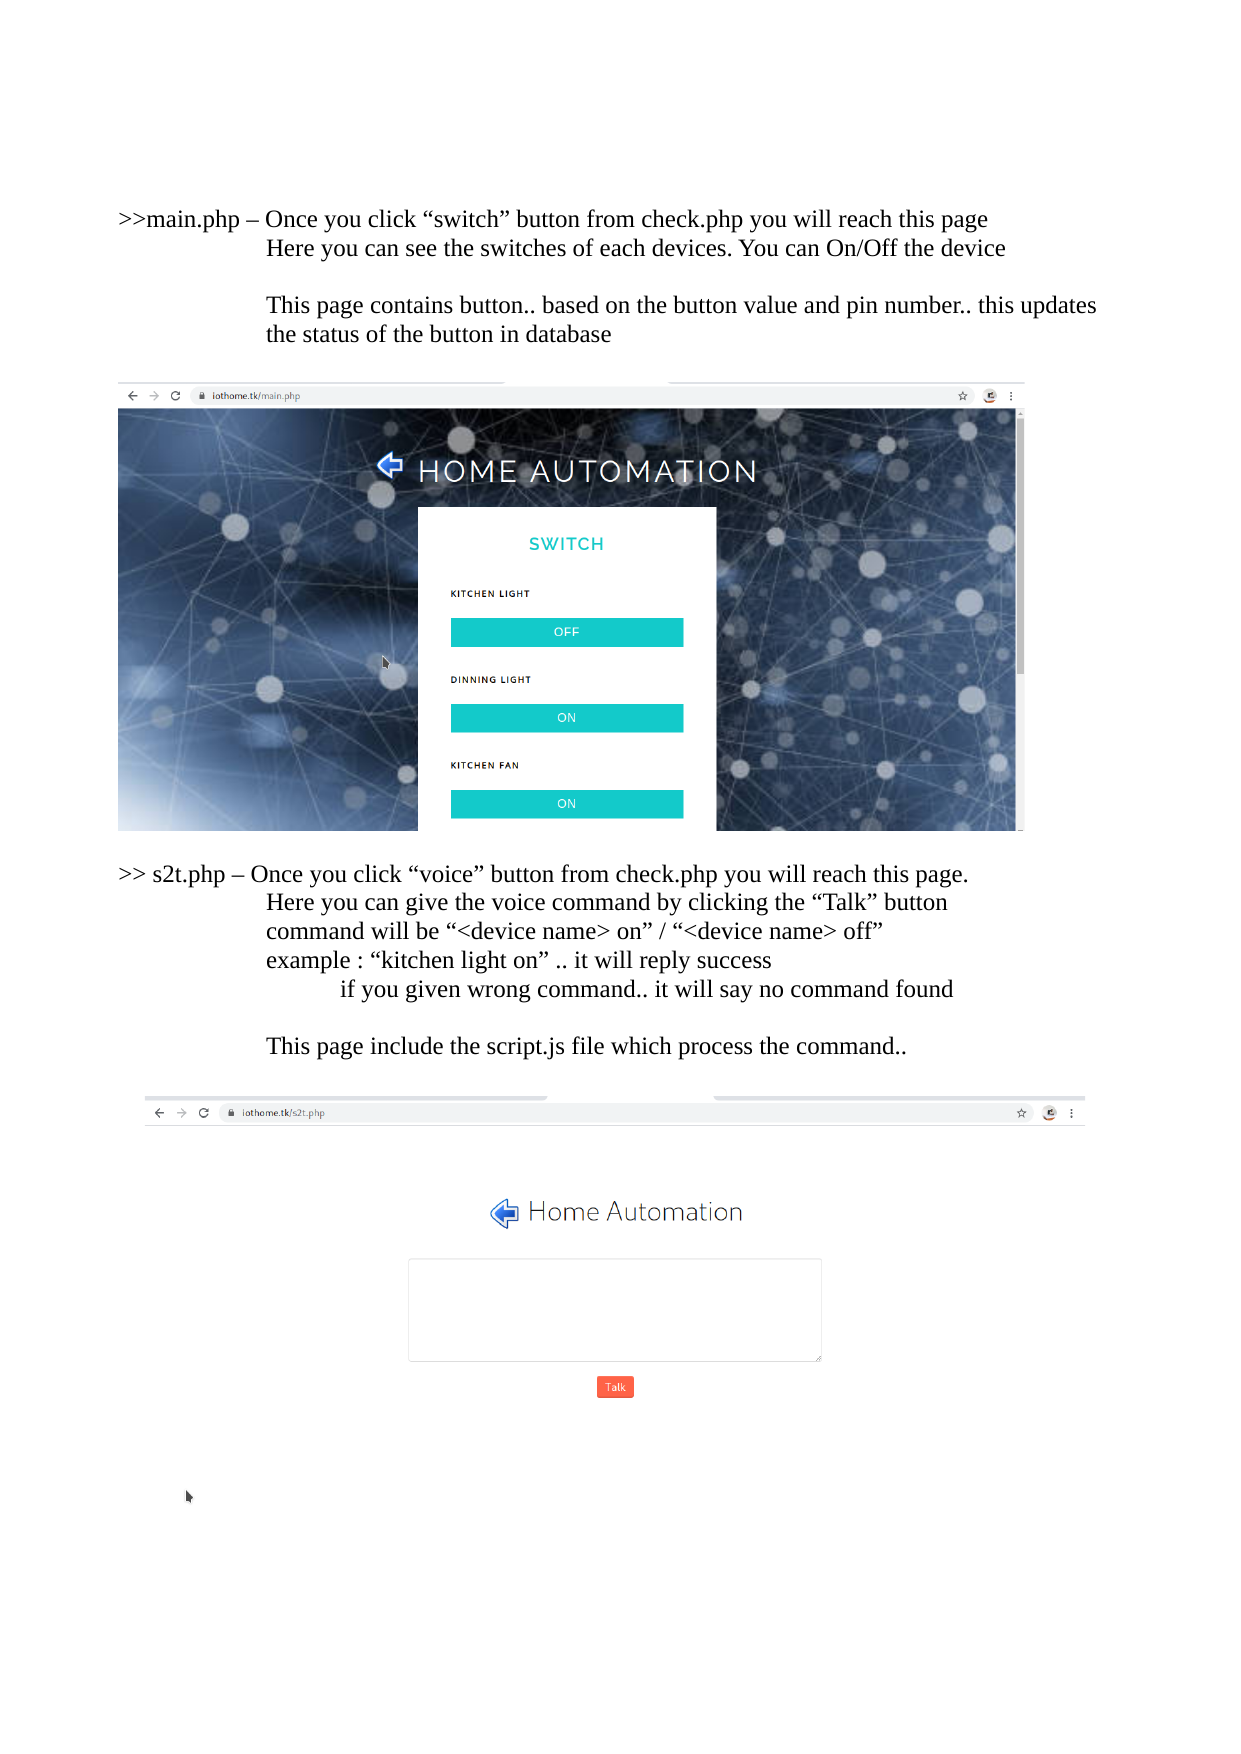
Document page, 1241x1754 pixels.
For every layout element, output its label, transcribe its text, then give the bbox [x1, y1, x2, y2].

text command will be “<device name> on” / “<device name> off” [118, 916, 1122, 945]
text >>main.php – Once you click “switch” button from check.php you will reach this page [118, 204, 1122, 233]
text Here you can give the voice command by clicking the “Talk” button [118, 887, 1122, 916]
picture [118, 382, 1025, 831]
text Here you can see the switches of each devices. You can On/Off the device [118, 233, 1122, 262]
text This page contains button.. based on the button value and pin number.. this updates the status of the button in database [118, 291, 1122, 348]
text This page include the script.js file which process the command.. [118, 1031, 1122, 1060]
text example : “kitchen light on” .. it will reply success [118, 945, 1122, 974]
text if you given wrong command.. it will say no command found [118, 974, 1122, 1002]
text >> s2t.php – Once you click “voice” button from check.php you will reach this page. [118, 859, 1122, 887]
picture [144, 1096, 1086, 1569]
